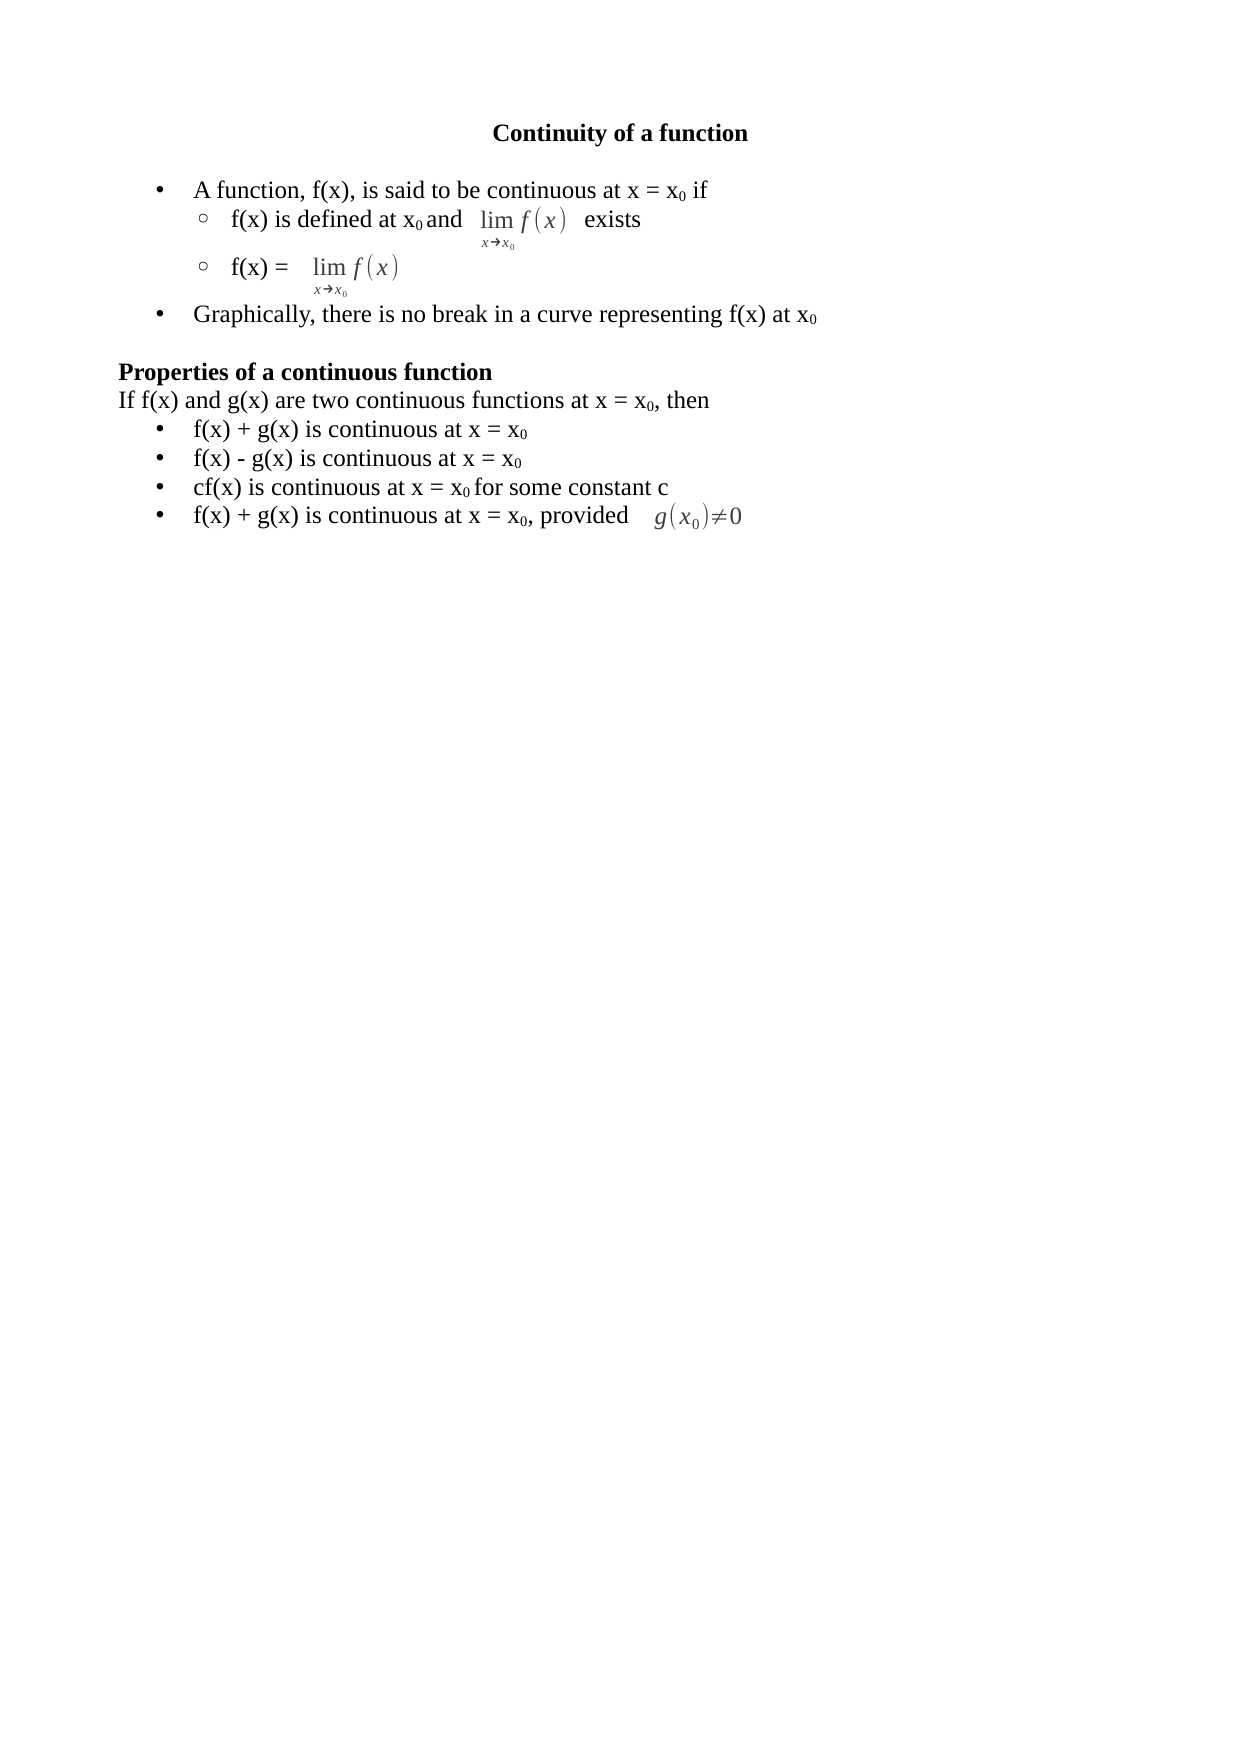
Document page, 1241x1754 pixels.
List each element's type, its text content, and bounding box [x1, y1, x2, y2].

list f(x) + g(x) is continuous at x = x0 [156, 414, 1122, 443]
list f(x) + g(x) is continuous at x = x0, provided [156, 500, 1122, 533]
list f(x) - g(x) is continuous at x = x0 [156, 443, 1122, 472]
list f(x) = [193, 252, 1122, 299]
list cf(x) is continuous at x = x0 for some constant c [156, 472, 1122, 500]
text Continuity of a function [118, 118, 1122, 147]
text Properties of a continuous function [118, 357, 1122, 385]
list Graphically, there is no break in a curve representing f(x) at x0 [156, 299, 1122, 328]
list A function, f(x), is said to be continuous at x = x0 if [156, 176, 1122, 204]
list f(x) is defined at x0 andexists [193, 204, 1122, 252]
text If f(x) and g(x) are two continuous functions at x = x0, then [118, 385, 1122, 414]
